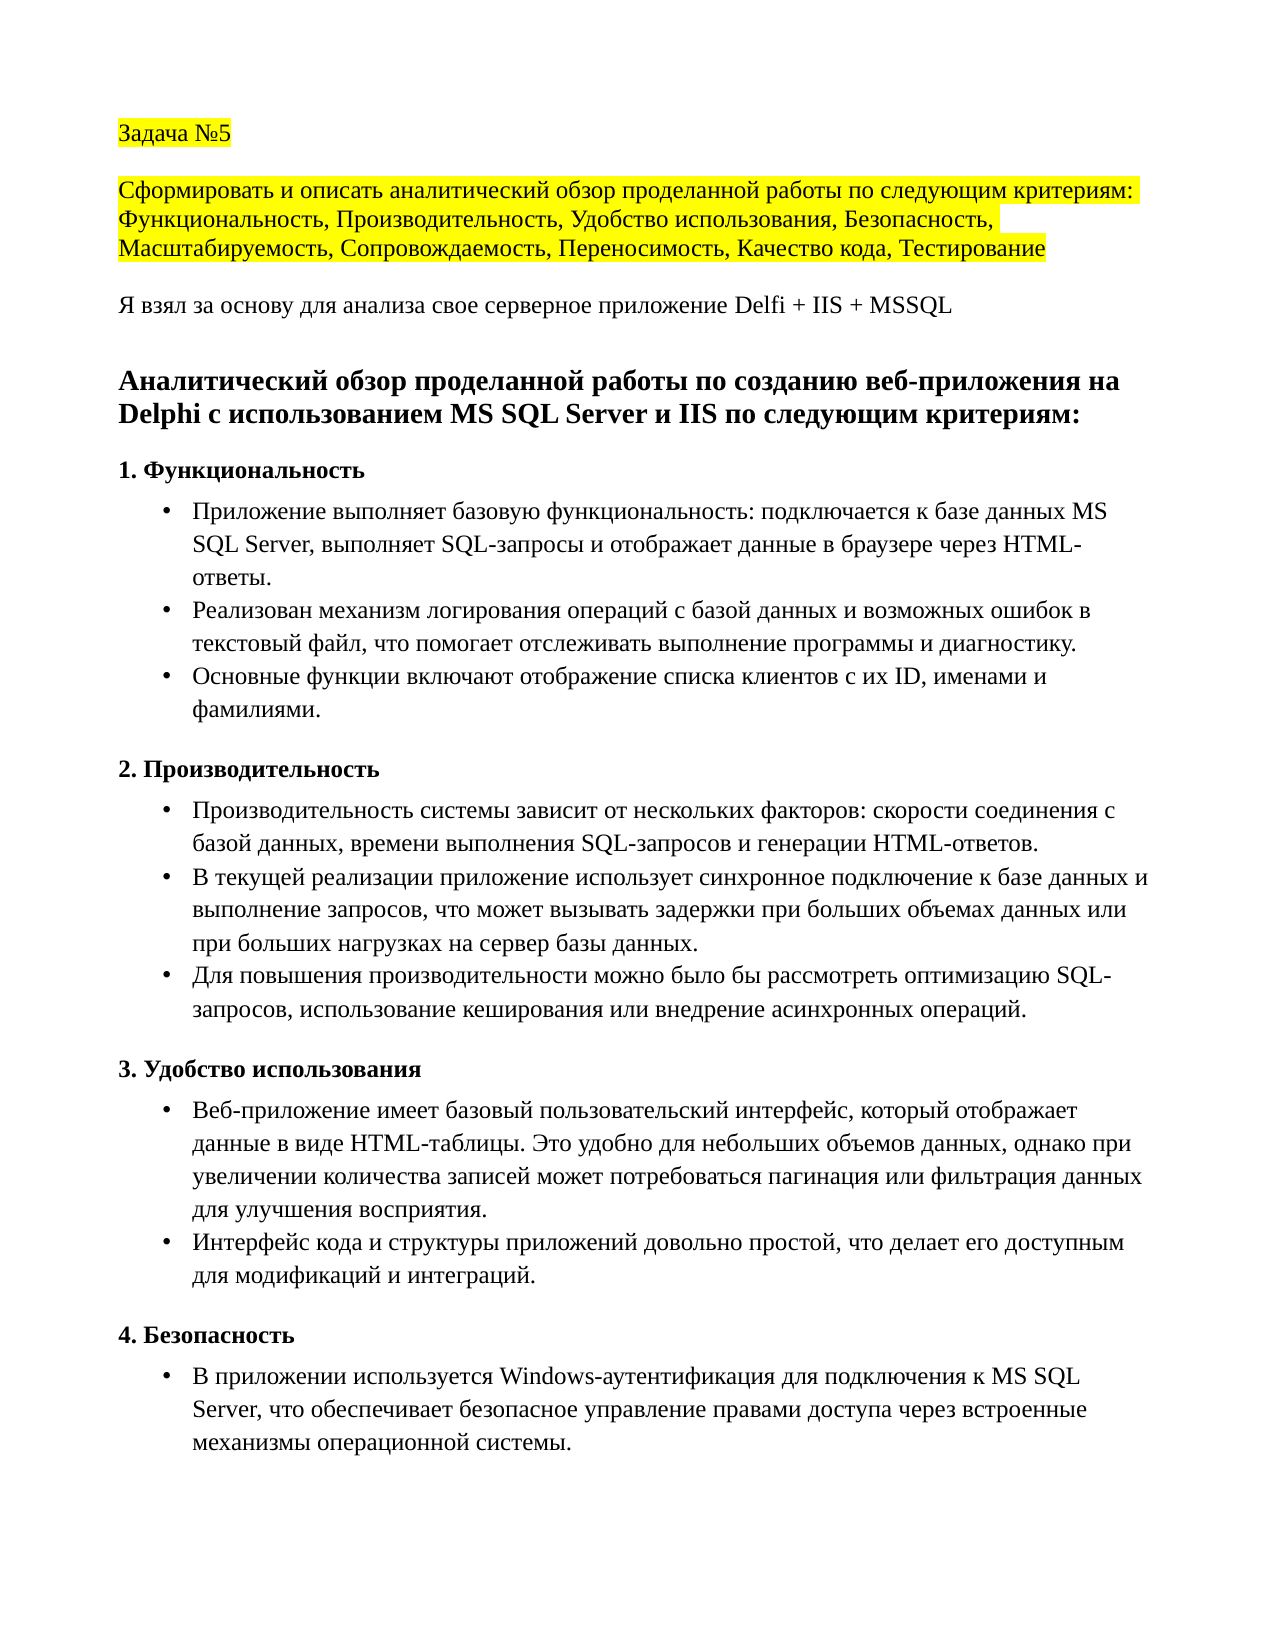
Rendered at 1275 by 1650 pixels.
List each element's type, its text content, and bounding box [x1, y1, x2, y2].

subtitle 2. Производительность [118, 754, 1157, 783]
text Сформировать и описать аналитический обзор проделанной работы по следующим критериям: Функциональность, Производительность, Удобство использования, Безопасность, Масштабируемость, Сопровождаемость, Переносимость, Качество кода, Тестирование [118, 176, 1157, 262]
list Для повышения производительности можно было бы рассмотреть оптимизацию SQL-запросов, использование кеширования или внедрение асинхронных операций. [162, 961, 1157, 1022]
subtitle 3. Удобство использования [118, 1054, 1157, 1082]
list Основные функции включают отображение списка клиентов с их ID, именами и фамилиями. [162, 661, 1157, 723]
text Я взял за основу для анализа свое серверное приложение Delfi + IIS + MSSQL [118, 291, 1157, 319]
subtitle Аналитический обзор проделанной работы по созданию веб-приложения на Delphi с использованием MS SQL Server и IIS по следующим критериям: [118, 363, 1157, 430]
list Реализован механизм логирования операций с базой данных и возможных ошибок в текстовый файл, что помогает отслеживать выполнение программы и диагностику. [162, 595, 1157, 657]
list В приложении используется Windows-аутентификация для подключения к MS SQL Server, что обеспечивает безопасное управление правами доступа через встроенные механизмы операционной системы. [162, 1361, 1157, 1456]
subtitle 4. Безопасность [118, 1320, 1157, 1349]
list Веб-приложение имеет базовый пользовательский интерфейс, который отображает данные в виде HTML-таблицы. Это удобно для небольших объемов данных, однако при увеличении количества записей может потребоваться пагинация или фильтрация данных для улучшения восприятия. [162, 1095, 1157, 1223]
list В текущей реализации приложение использует синхронное подключение к базе данных и выполнение запросов, что может вызывать задержки при больших объемах данных или при больших нагрузках на сервер базы данных. [162, 862, 1157, 956]
list Приложение выполняет базовую функциональность: подключается к базе данных MS SQL Server, выполняет SQL-запросы и отображает данные в браузере через HTML-ответы. [162, 496, 1157, 591]
list Интерфейс кода и структуры приложений довольно простой, что делает его доступным для модификаций и интеграций. [162, 1227, 1157, 1289]
list Производительность системы зависит от нескольких факторов: скорости соединения с базой данных, времени выполнения SQL-запросов и генерации HTML-ответов. [162, 796, 1157, 857]
subtitle 1. Функциональность [118, 455, 1157, 483]
text Задача №5 [118, 118, 1157, 147]
